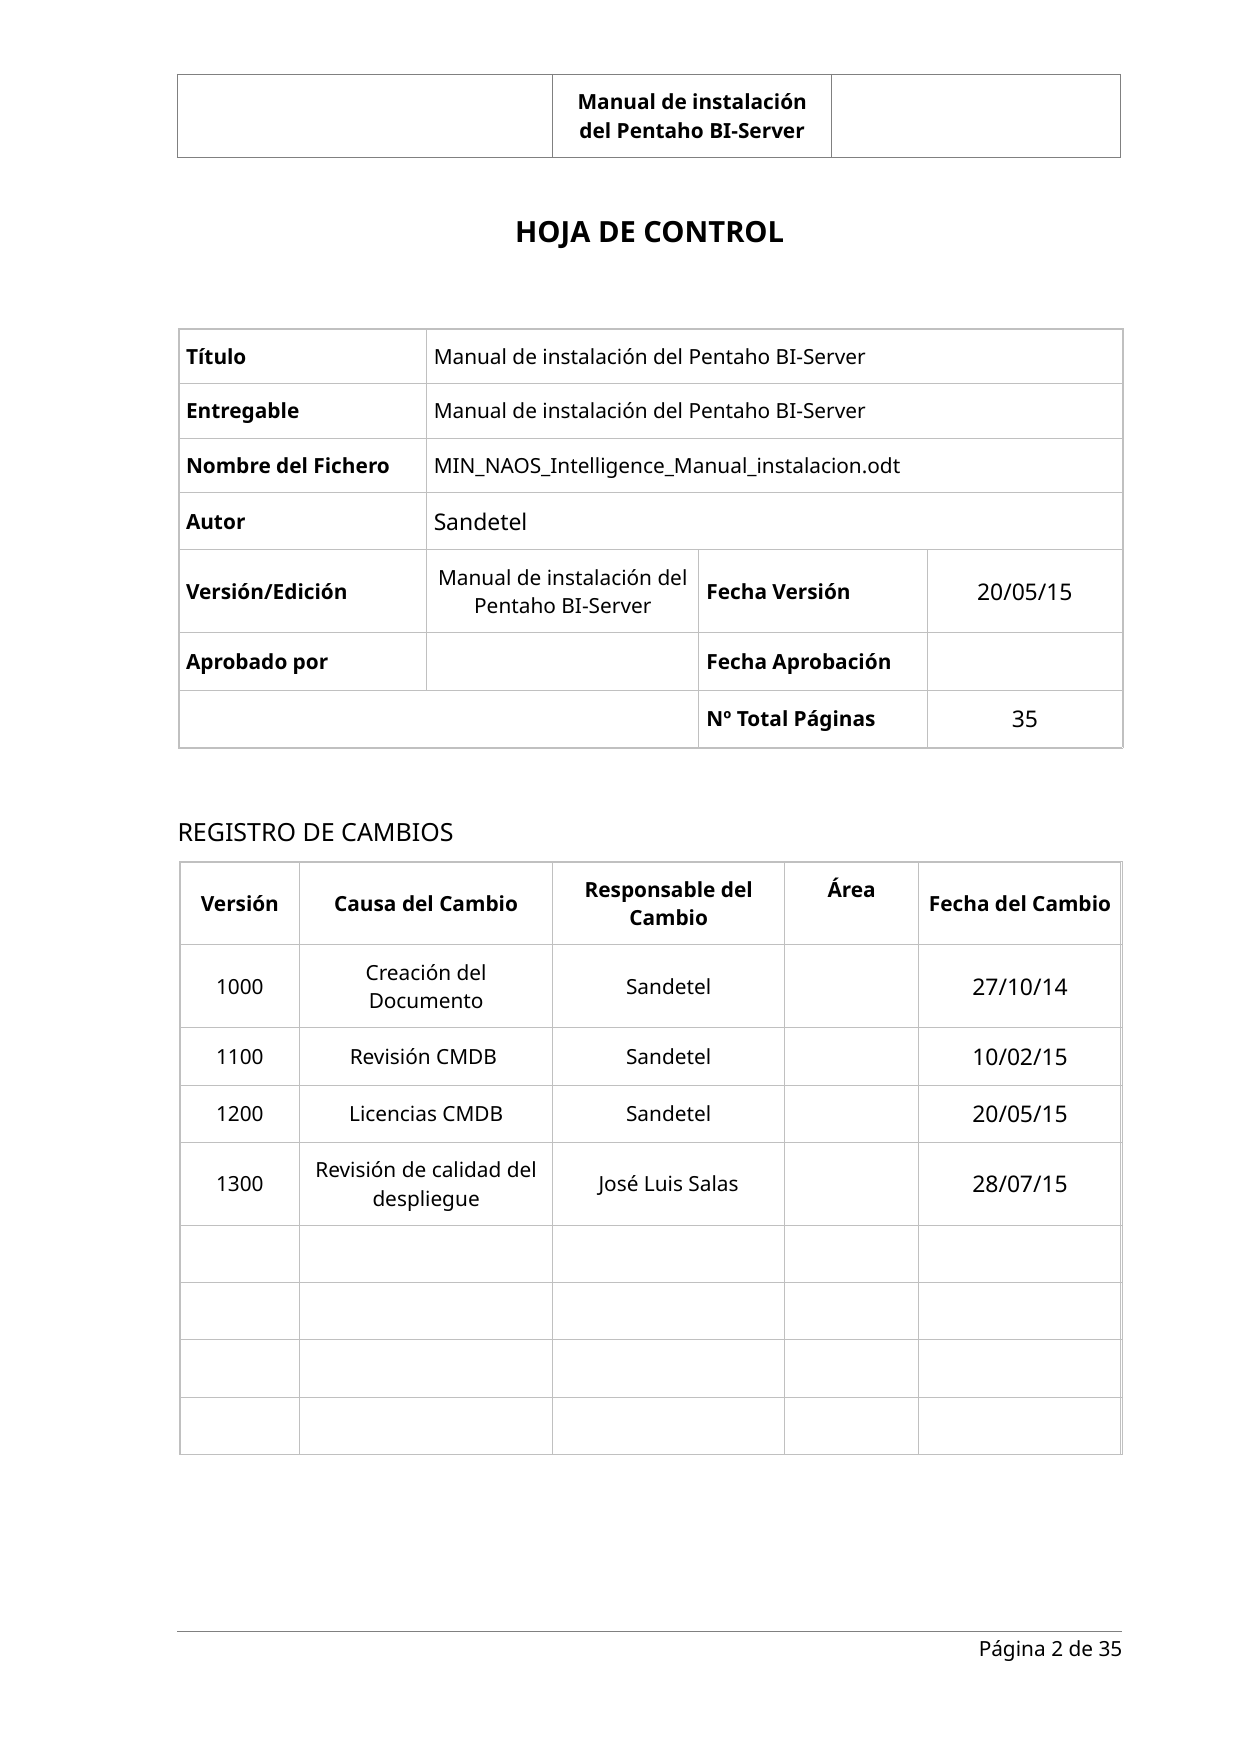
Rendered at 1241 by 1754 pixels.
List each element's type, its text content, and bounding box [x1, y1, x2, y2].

table_cell Revisión CMDB [300, 1028, 552, 1084]
table_cell 10/02/15 [919, 1028, 1120, 1084]
table_cell MIN_NAOS_Intelligence_Manual_instalacion.odt [427, 439, 1122, 492]
table_cell [300, 1226, 552, 1282]
table_cell [785, 1340, 918, 1397]
table_cell [300, 1398, 552, 1454]
table_cell [785, 945, 918, 1027]
table_cell [181, 1226, 299, 1282]
text REGISTRO DE CAMBIOS [177, 814, 1122, 848]
table_cell Sandetel [553, 1028, 784, 1084]
table_cell 1100 [181, 1028, 299, 1084]
table_cell Manual de instalación del Pentaho BI-Server [427, 384, 1122, 438]
table_cell [553, 1340, 784, 1397]
table_cell Sandetel [553, 1086, 784, 1142]
table_cell 20/05/15 [928, 550, 1122, 632]
table_cell [785, 1283, 918, 1339]
table_cell Aprobado por [180, 633, 426, 689]
table_cell Versión/Edición [180, 550, 426, 632]
table_cell Revisión de calidad del despliegue [300, 1143, 552, 1225]
table_cell [553, 1398, 784, 1454]
table_cell Nombre del Fichero [180, 439, 426, 492]
table_cell Sandetel [427, 493, 1122, 549]
table_cell [553, 1283, 784, 1339]
table_cell [919, 1340, 1120, 1397]
table_cell Entregable [180, 384, 426, 438]
table_cell [300, 1283, 552, 1339]
table_cell [181, 1398, 299, 1454]
table_cell [919, 1283, 1120, 1339]
table_cell [785, 1028, 918, 1084]
table_header Causa del Cambio [300, 863, 552, 944]
table_cell [553, 1226, 784, 1282]
table_cell [919, 1398, 1120, 1454]
table_cell Licencias CMDB [300, 1086, 552, 1142]
table_cell [785, 1398, 918, 1454]
table_cell 28/07/15 [919, 1143, 1120, 1225]
table_cell Manual de instalación del Pentaho BI-Server [427, 550, 698, 632]
table_cell Autor [180, 493, 426, 549]
table_header Responsable del Cambio [553, 863, 784, 944]
table_cell José Luis Salas [553, 1143, 784, 1225]
table_cell [785, 1226, 918, 1282]
table_cell [785, 1143, 918, 1225]
table_header Versión [181, 863, 299, 944]
table_header Fecha del Cambio [919, 863, 1120, 944]
table_cell [928, 633, 1122, 689]
table_cell 20/05/15 [919, 1086, 1120, 1142]
table_cell Fecha Aprobación [699, 633, 927, 689]
text HOJA DE CONTROL [177, 211, 1122, 251]
table_cell [180, 691, 698, 747]
table_cell Nº Total Páginas [699, 691, 927, 747]
table_cell [181, 1340, 299, 1397]
table_cell [300, 1340, 552, 1397]
table_cell [785, 1086, 918, 1142]
table_header Manual de instalación del Pentaho BI-Server [427, 330, 1122, 383]
table_cell [919, 1226, 1120, 1282]
table_cell Creación del Documento [300, 945, 552, 1027]
table_header Título [180, 330, 426, 383]
table_cell 33 [928, 691, 1122, 747]
table_cell [427, 633, 698, 689]
table_cell Sandetel [553, 945, 784, 1027]
table_cell 1000 [181, 945, 299, 1027]
table_cell Fecha Versión [699, 550, 927, 632]
table_header Área [785, 863, 918, 944]
table_cell [181, 1283, 299, 1339]
table_cell 27/10/14 [919, 945, 1120, 1027]
table_cell 1200 [181, 1086, 299, 1142]
table_cell 1300 [181, 1143, 299, 1225]
